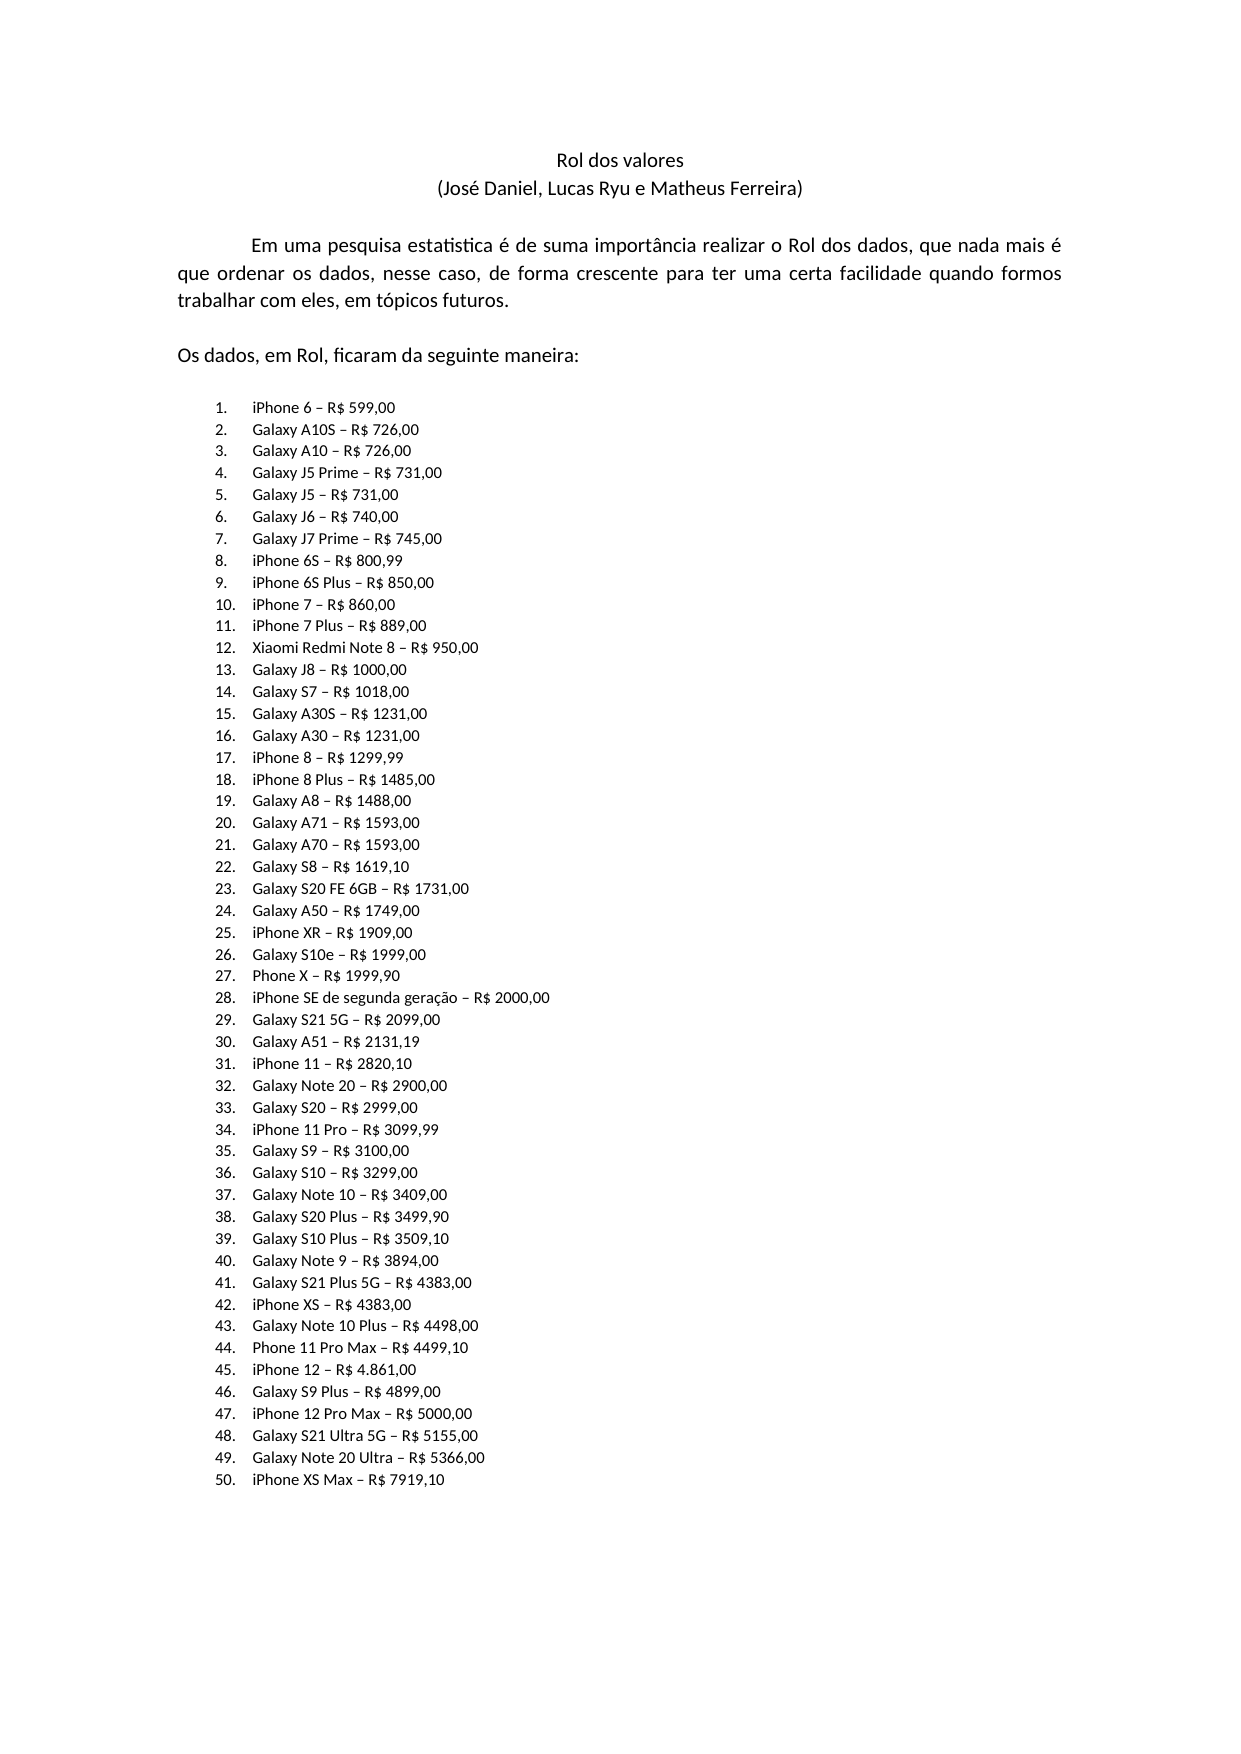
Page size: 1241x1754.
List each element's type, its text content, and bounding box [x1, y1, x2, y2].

list iPhone 7 Plus – R$ 889,00 [215, 616, 1063, 636]
list Galaxy S10e – R$ 1999,00 [215, 944, 1063, 964]
list Galaxy J7 Prime – R$ 745,00 [215, 528, 1063, 548]
list iPhone 6 – R$ 599,00 [215, 397, 1063, 417]
list Galaxy S21 Plus 5G – R$ 4383,00 [215, 1272, 1063, 1292]
list Galaxy Note 10 Plus – R$ 4498,00 [215, 1316, 1063, 1336]
list Galaxy A50 – R$ 1749,00 [215, 900, 1063, 920]
list Xiaomi Redmi Note 8 – R$ 950,00 [215, 638, 1063, 658]
list iPhone 7 – R$ 860,00 [215, 594, 1063, 614]
list Galaxy A30S – R$ 1231,00 [215, 703, 1063, 723]
list Galaxy A30 – R$ 1231,00 [215, 725, 1063, 745]
list (José Daniel, Lucas Ryu e Matheus Ferreira) [177, 175, 1063, 200]
list Galaxy S7 – R$ 1018,00 [215, 681, 1063, 702]
list Rol dos valores [177, 148, 1063, 173]
list Galaxy S20 – R$ 2999,00 [215, 1097, 1063, 1117]
list Galaxy J5 Prime – R$ 731,00 [215, 463, 1063, 483]
list iPhone XR – R$ 1909,00 [215, 922, 1063, 942]
list Galaxy A8 – R$ 1488,00 [215, 791, 1063, 811]
list Em uma pesquisa estatistica é de suma importância realizar o Rol dos dados, que nada mais é que ordenar os dados, nesse caso, de forma crescente para ter uma certa facilidade quando formos trabalhar com eles, em tópicos futuros. [177, 233, 1063, 313]
list Galaxy Note 10 – R$ 3409,00 [215, 1184, 1063, 1205]
list iPhone 6S Plus – R$ 850,00 [215, 572, 1063, 592]
list Galaxy S20 Plus – R$ 3499,90 [215, 1206, 1063, 1227]
list iPhone 8 Plus – R$ 1485,00 [215, 769, 1063, 789]
list Galaxy A10S – R$ 726,00 [215, 419, 1063, 439]
list Galaxy S20 FE 6GB – R$ 1731,00 [215, 878, 1063, 898]
list iPhone 12 – R$ 4.861,00 [215, 1359, 1063, 1380]
list Galaxy S9 – R$ 3100,00 [215, 1141, 1063, 1161]
list Galaxy S10 Plus – R$ 3509,10 [215, 1228, 1063, 1248]
list Galaxy S21 Ultra 5G – R$ 5155,00 [215, 1425, 1063, 1445]
list iPhone 11 – R$ 2820,10 [215, 1053, 1063, 1073]
list Galaxy J8 – R$ 1000,00 [215, 659, 1063, 680]
list iPhone 8 – R$ 1299,99 [215, 747, 1063, 767]
list Phone X – R$ 1999,90 [215, 966, 1063, 986]
list Galaxy A10 – R$ 726,00 [215, 441, 1063, 461]
list Galaxy S10 – R$ 3299,00 [215, 1163, 1063, 1183]
list Galaxy S21 5G – R$ 2099,00 [215, 1009, 1063, 1030]
list Galaxy A71 – R$ 1593,00 [215, 813, 1063, 833]
list Galaxy Note 20 Ultra – R$ 5366,00 [215, 1447, 1063, 1467]
list iPhone 12 Pro Max – R$ 5000,00 [215, 1403, 1063, 1423]
list Galaxy S9 Plus – R$ 4899,00 [215, 1381, 1063, 1402]
list iPhone XS Max – R$ 7919,10 [215, 1469, 1063, 1489]
list Galaxy S8 – R$ 1619,10 [215, 856, 1063, 877]
list Galaxy A70 – R$ 1593,00 [215, 834, 1063, 855]
list iPhone SE de segunda geração – R$ 2000,00 [215, 988, 1063, 1008]
list Galaxy J5 – R$ 731,00 [215, 484, 1063, 505]
list Os dados, em Rol, ficaram da seguinte maneira: [177, 342, 1063, 368]
list Phone 11 Pro Max – R$ 4499,10 [215, 1338, 1063, 1358]
list iPhone 6S – R$ 800,99 [215, 550, 1063, 570]
list iPhone 11 Pro – R$ 3099,99 [215, 1119, 1063, 1139]
list Galaxy A51 – R$ 2131,19 [215, 1031, 1063, 1052]
list Galaxy Note 9 – R$ 3894,00 [215, 1250, 1063, 1270]
list iPhone XS – R$ 4383,00 [215, 1294, 1063, 1314]
list Galaxy J6 – R$ 740,00 [215, 506, 1063, 527]
list Galaxy Note 20 – R$ 2900,00 [215, 1075, 1063, 1095]
